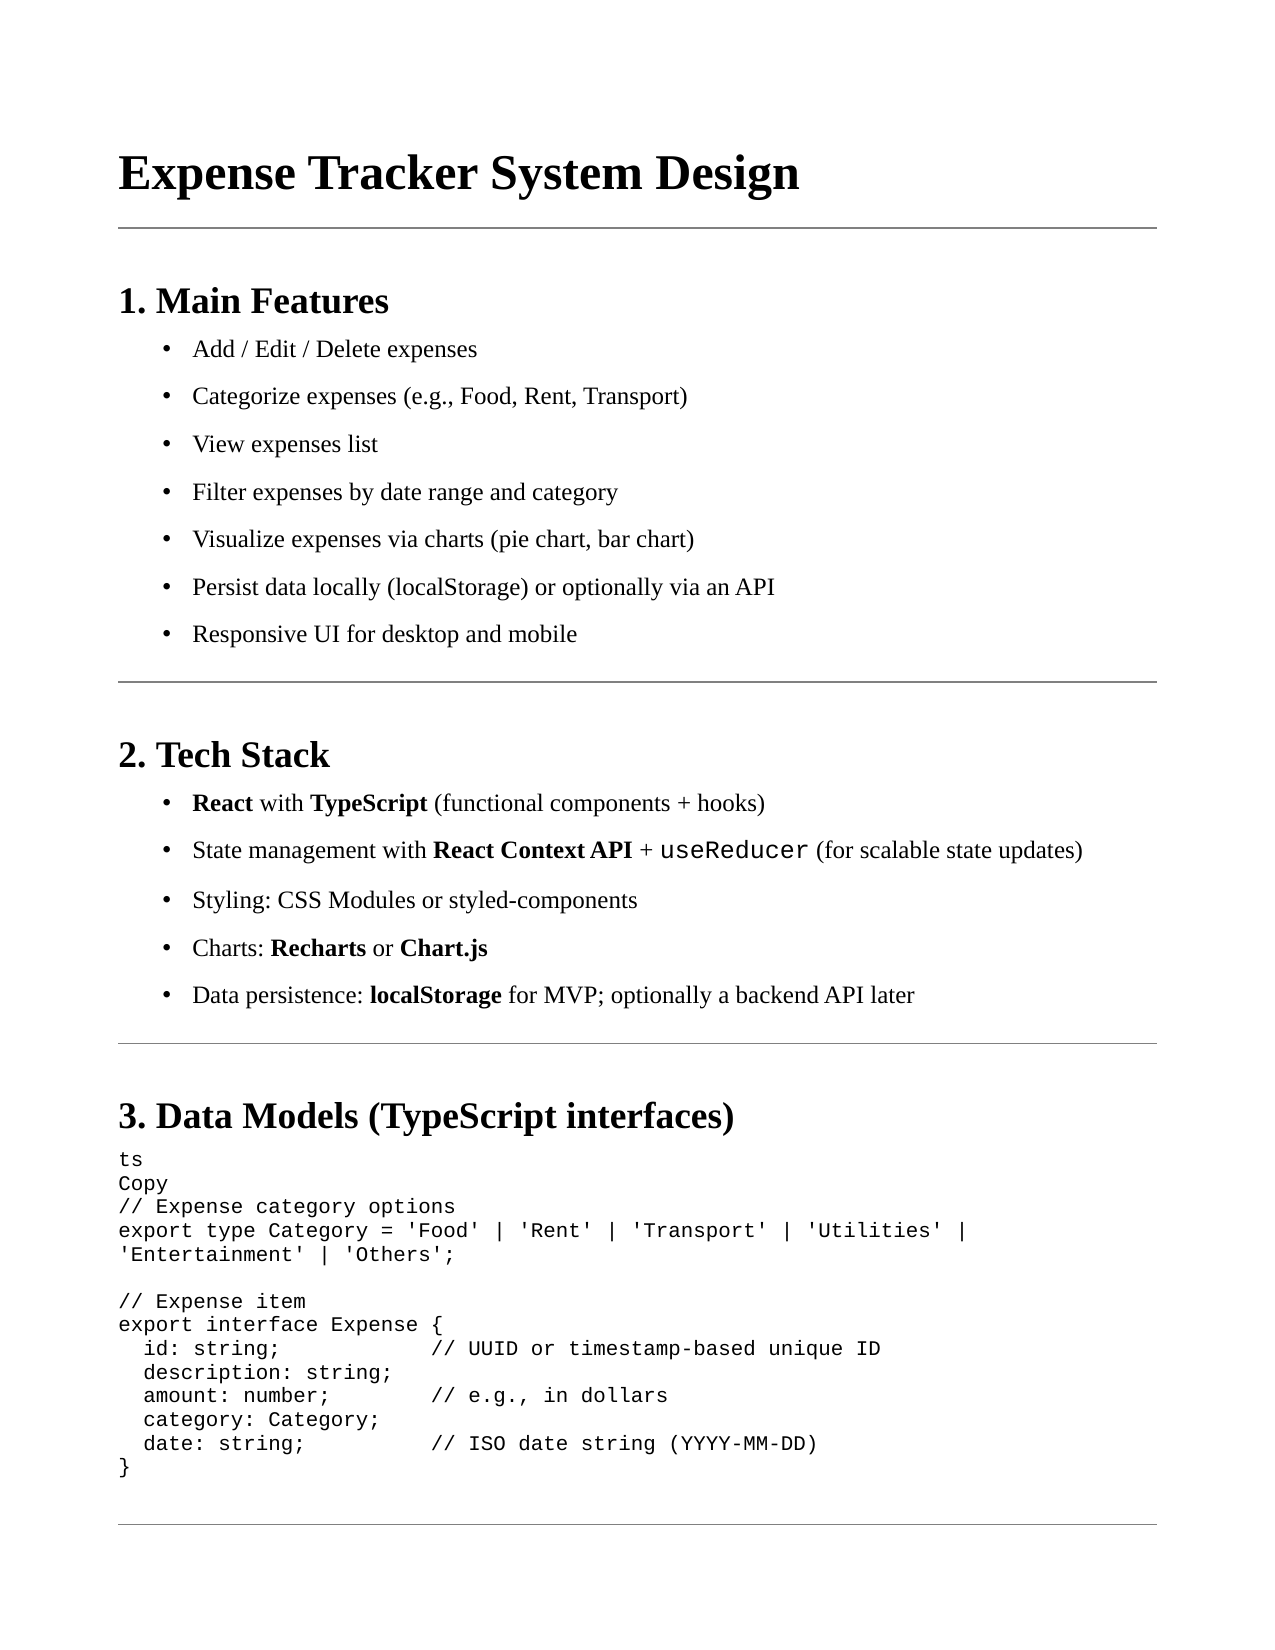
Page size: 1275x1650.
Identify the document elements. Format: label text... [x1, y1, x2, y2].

text id: string; // UUID or timestamp-based unique ID [118, 1338, 1157, 1362]
text date: string; // ISO date string (YYYY-MM-DD) [118, 1433, 1157, 1456]
subtitle 1. Main Features [118, 278, 1157, 321]
text export interface Expense { [118, 1314, 1157, 1338]
text export type Category = 'Food' | 'Rent' | 'Transport' | 'Utilities' | 'Entertainment' | 'Others'; [118, 1220, 1157, 1267]
text ts [118, 1149, 1157, 1173]
list Add / Edit / Delete expenses [162, 334, 1157, 363]
list Responsive UI for desktop and mobile [162, 619, 1157, 648]
subtitle 3. Data Models (TypeScript interfaces) [118, 1093, 1157, 1136]
list Charts: Recharts or Chart.js [162, 933, 1157, 962]
list Categorize expenses (e.g., Food, Rent, Transport) [162, 381, 1157, 410]
list Filter expenses by date range and category [162, 477, 1157, 505]
list Visualize expenses via charts (pie chart, bar chart) [162, 524, 1157, 553]
text // Expense item [118, 1291, 1157, 1314]
text Copy [118, 1173, 1157, 1196]
subtitle 2. Tech Stack [118, 732, 1157, 775]
text } [118, 1456, 1157, 1480]
subtitle Expense Tracker System Design [118, 143, 1157, 201]
list Persist data locally (localStorage) or optionally via an API [162, 572, 1157, 601]
text amount: number; // e.g., in dollars [118, 1385, 1157, 1409]
text // Expense category options [118, 1196, 1157, 1220]
list React with TypeScript (functional components + hooks) [162, 788, 1157, 817]
text description: string; [118, 1362, 1157, 1385]
list Data persistence: localStorage for MVP; optionally a backend API later [162, 981, 1157, 1009]
text category: Category; [118, 1409, 1157, 1433]
list State management with React Context API + useReducer (for scalable state updates) [162, 835, 1157, 866]
list Styling: CSS Modules or styled-components [162, 885, 1157, 914]
list View expenses list [162, 429, 1157, 458]
